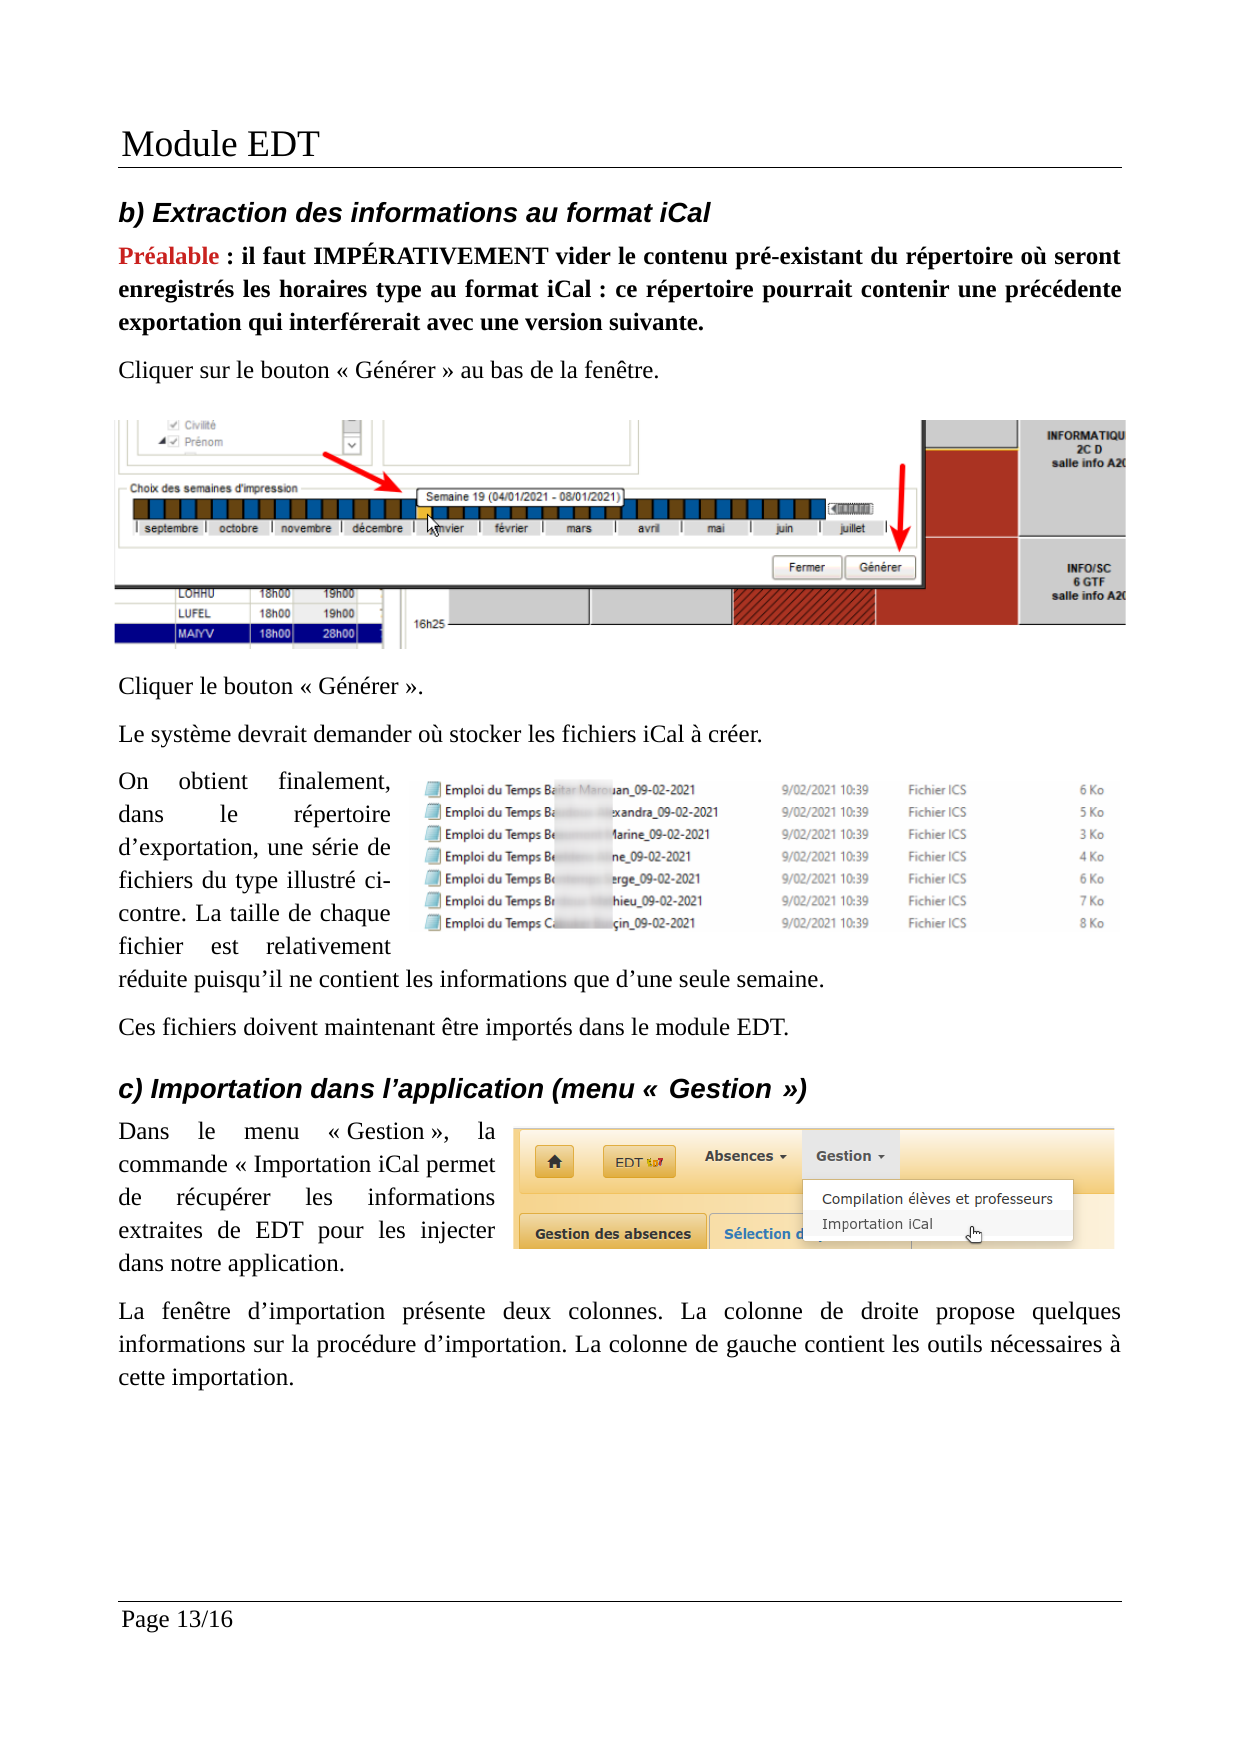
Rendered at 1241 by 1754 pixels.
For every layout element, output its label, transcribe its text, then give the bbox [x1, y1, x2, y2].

text Dans le menu « Gestion », la commande « Importation iCal permet de récupérer les informations extraites de EDT pour les injecter dans notre application. [118, 1116, 1122, 1277]
text Cliquer sur le bouton « Générer » au bas de la fenêtre. [118, 355, 1122, 383]
text On obtient finalement, dans le répertoire d’exportation, une série de fichiers du type illustré ci-contre. La taille de chaque fichier est relativement réduite puisqu’il ne contient les informations que d’une seule semaine. [118, 766, 1122, 993]
text Le système devrait demander où stocker les fichiers iCal à créer. [118, 719, 1122, 747]
text [118, 402, 1122, 420]
picture [114, 420, 1126, 649]
subtitle Extraction des informations au format iCal [118, 197, 1122, 228]
text Cliquer le bouton « Générer ». [118, 649, 1122, 700]
picture [408, 773, 1121, 935]
text Préalable : il faut IMPÉRATIVEMENT vider le contenu pré-existant du répertoire où seront enregistrés les horaires type au format iCal : ce répertoire pourrait contenir une précédente exportation qui interférerait avec une version suivante. [118, 241, 1122, 336]
text Ces fichiers doivent maintenant être importés dans le module EDT. [118, 1012, 1122, 1041]
picture [513, 1126, 1115, 1249]
subtitle Importation dans l’application (menu « Gestion ») [118, 1072, 1122, 1104]
text La fenêtre d’importation présente deux colonnes. La colonne de droite propose quelques informations sur la procédure d’importation. La colonne de gauche contient les outils nécessaires à cette importation. [118, 1296, 1122, 1391]
